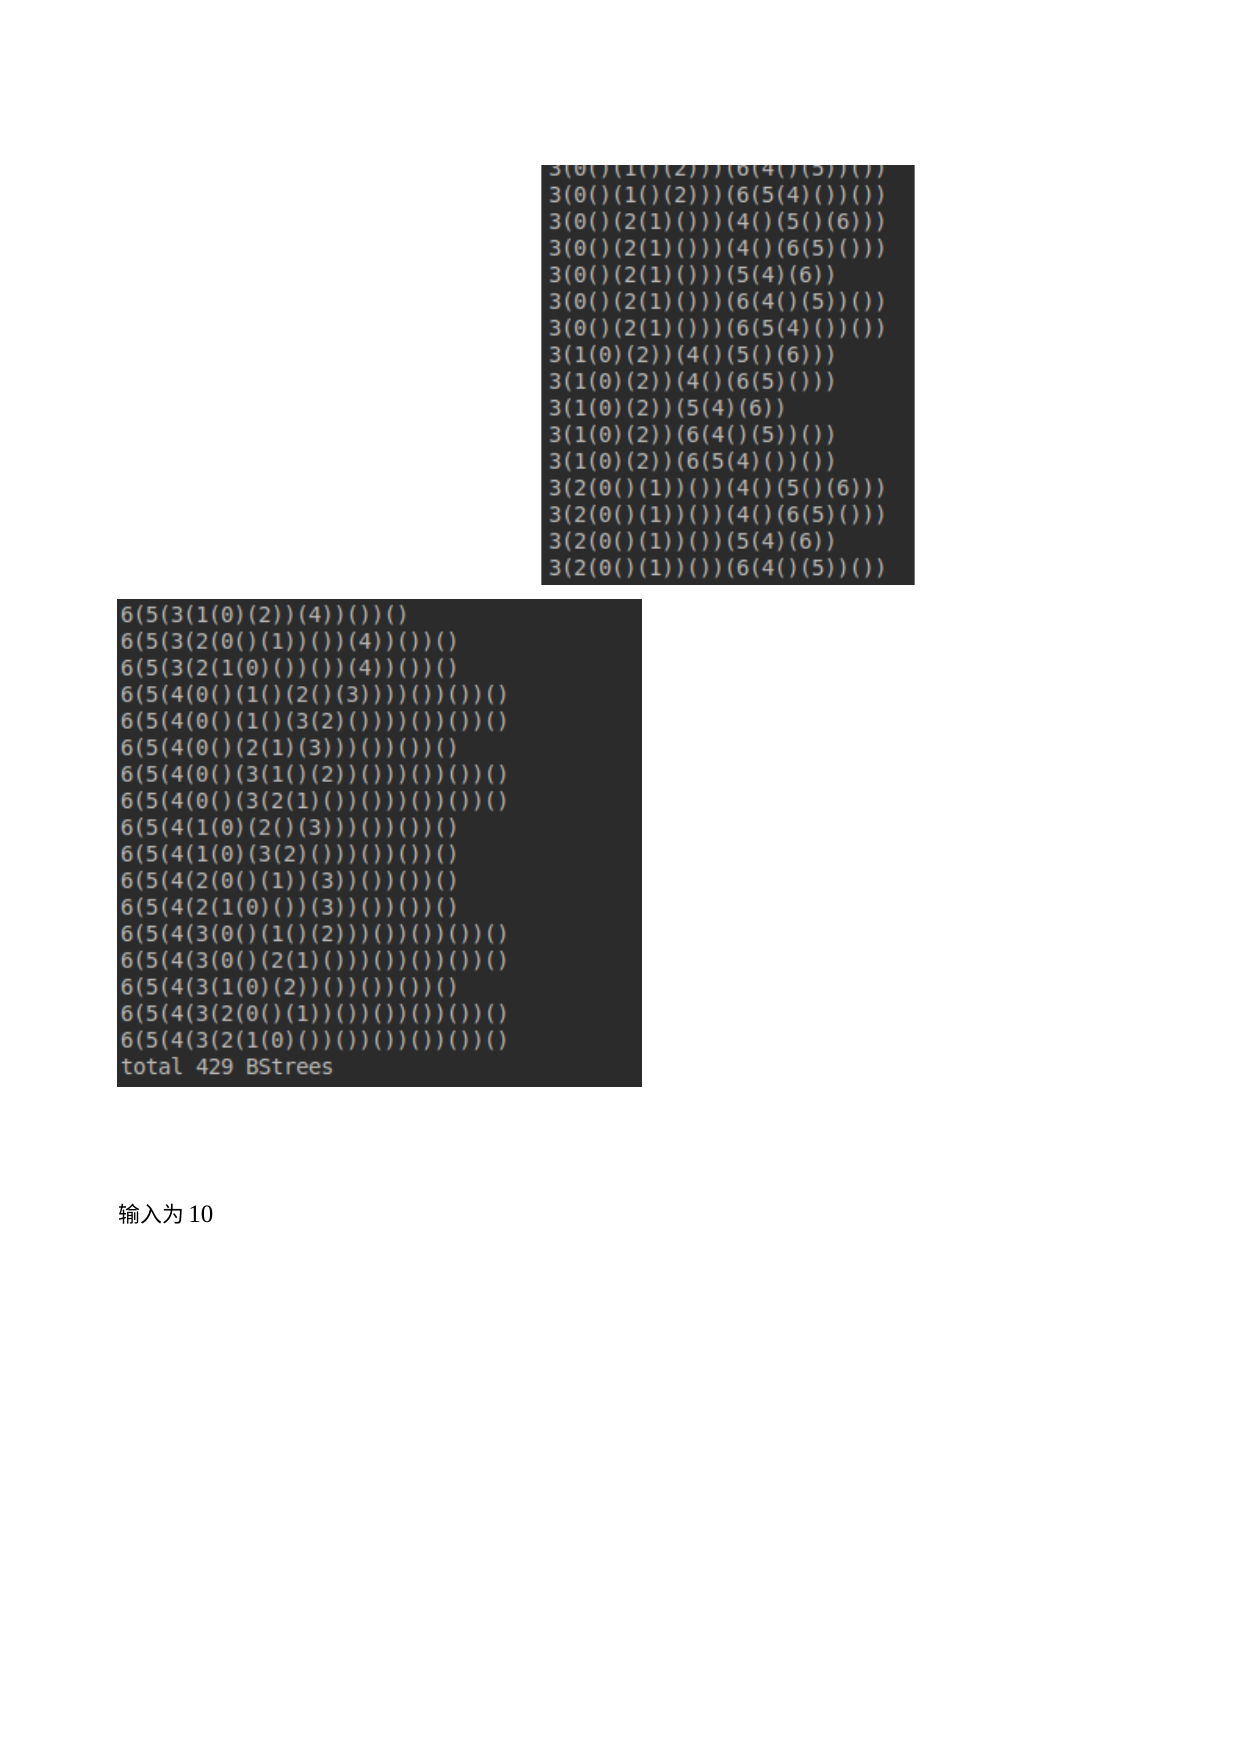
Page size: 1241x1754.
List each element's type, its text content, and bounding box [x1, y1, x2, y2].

picture [117, 599, 642, 1087]
text 输入为10 [118, 1197, 1122, 1229]
picture [541, 165, 915, 585]
